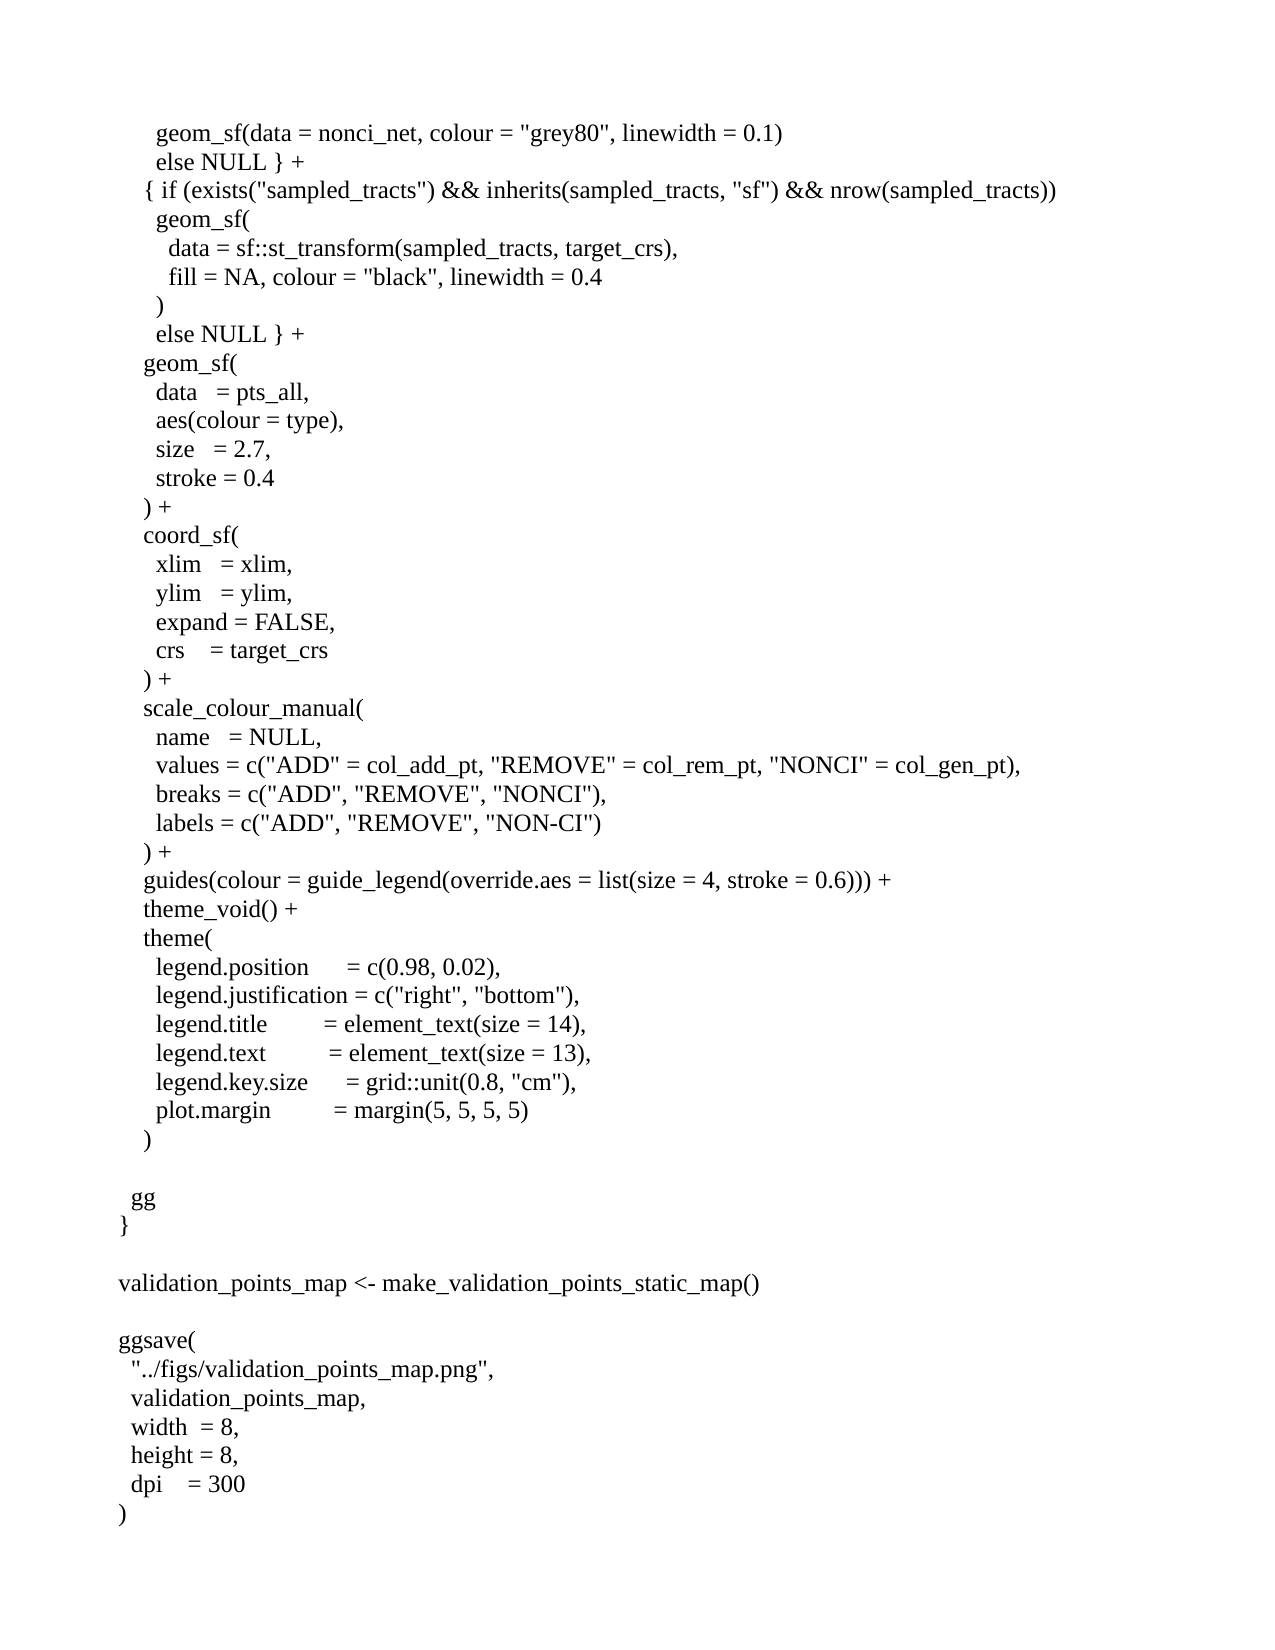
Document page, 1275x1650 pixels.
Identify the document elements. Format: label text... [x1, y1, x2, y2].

text expand = FALSE, [118, 607, 1157, 636]
text scale_colour_manual( [118, 693, 1157, 722]
text geom_sf( [118, 348, 1157, 377]
text { if (exists("sampled_tracts") && inherits(sampled_tracts, "sf") && nrow(sampled_tracts)) [118, 176, 1157, 204]
text data = pts_all, [118, 377, 1157, 406]
text ) + [118, 837, 1157, 866]
text breaks = c("ADD", "REMOVE", "NONCI"), [118, 779, 1157, 808]
text theme_void() + [118, 894, 1157, 923]
text height = 8, [118, 1441, 1157, 1469]
text validation_points_map <- make_validation_points_static_map() [118, 1268, 1157, 1297]
text legend.key.size = grid::unit(0.8, "cm"), [118, 1067, 1157, 1096]
text legend.title = element_text(size = 14), [118, 1009, 1157, 1038]
text gg [118, 1182, 1157, 1211]
text guides(colour = guide_legend(override.aes = list(size = 4, stroke = 0.6))) + [118, 866, 1157, 894]
text name = NULL, [118, 722, 1157, 751]
text else NULL } + [118, 147, 1157, 176]
text labels = c("ADD", "REMOVE", "NON-CI") [118, 808, 1157, 837]
text legend.position = c(0.98, 0.02), [118, 952, 1157, 981]
text legend.text = element_text(size = 13), [118, 1038, 1157, 1067]
text size = 2.7, [118, 434, 1157, 463]
text crs = target_crs [118, 636, 1157, 664]
text data = sf::st_transform(sampled_tracts, target_crs), [118, 233, 1157, 262]
text ) + [118, 492, 1157, 521]
text ggsave( [118, 1326, 1157, 1354]
text } [118, 1211, 1157, 1239]
text stroke = 0.4 [118, 463, 1157, 492]
text ) [118, 1498, 1157, 1527]
text xlim = xlim, [118, 549, 1157, 578]
text ) [118, 1124, 1157, 1153]
text plot.margin = margin(5, 5, 5, 5) [118, 1096, 1157, 1124]
text ) [118, 291, 1157, 319]
text else NULL } + [118, 319, 1157, 348]
text coord_sf( [118, 521, 1157, 549]
text width = 8, [118, 1412, 1157, 1441]
text ylim = ylim, [118, 578, 1157, 607]
text theme( [118, 923, 1157, 952]
text geom_sf( [118, 204, 1157, 233]
text geom_sf(data = nonci_net, colour = "grey80", linewidth = 0.1) [118, 118, 1157, 147]
text validation_points_map, [118, 1383, 1157, 1412]
text dpi = 300 [118, 1469, 1157, 1498]
text fill = NA, colour = "black", linewidth = 0.4 [118, 262, 1157, 291]
text "../figs/validation_points_map.png", [118, 1354, 1157, 1383]
text values = c("ADD" = col_add_pt, "REMOVE" = col_rem_pt, "NONCI" = col_gen_pt), [118, 751, 1157, 779]
text aes(colour = type), [118, 406, 1157, 434]
text legend.justification = c("right", "bottom"), [118, 981, 1157, 1009]
text ) + [118, 664, 1157, 693]
